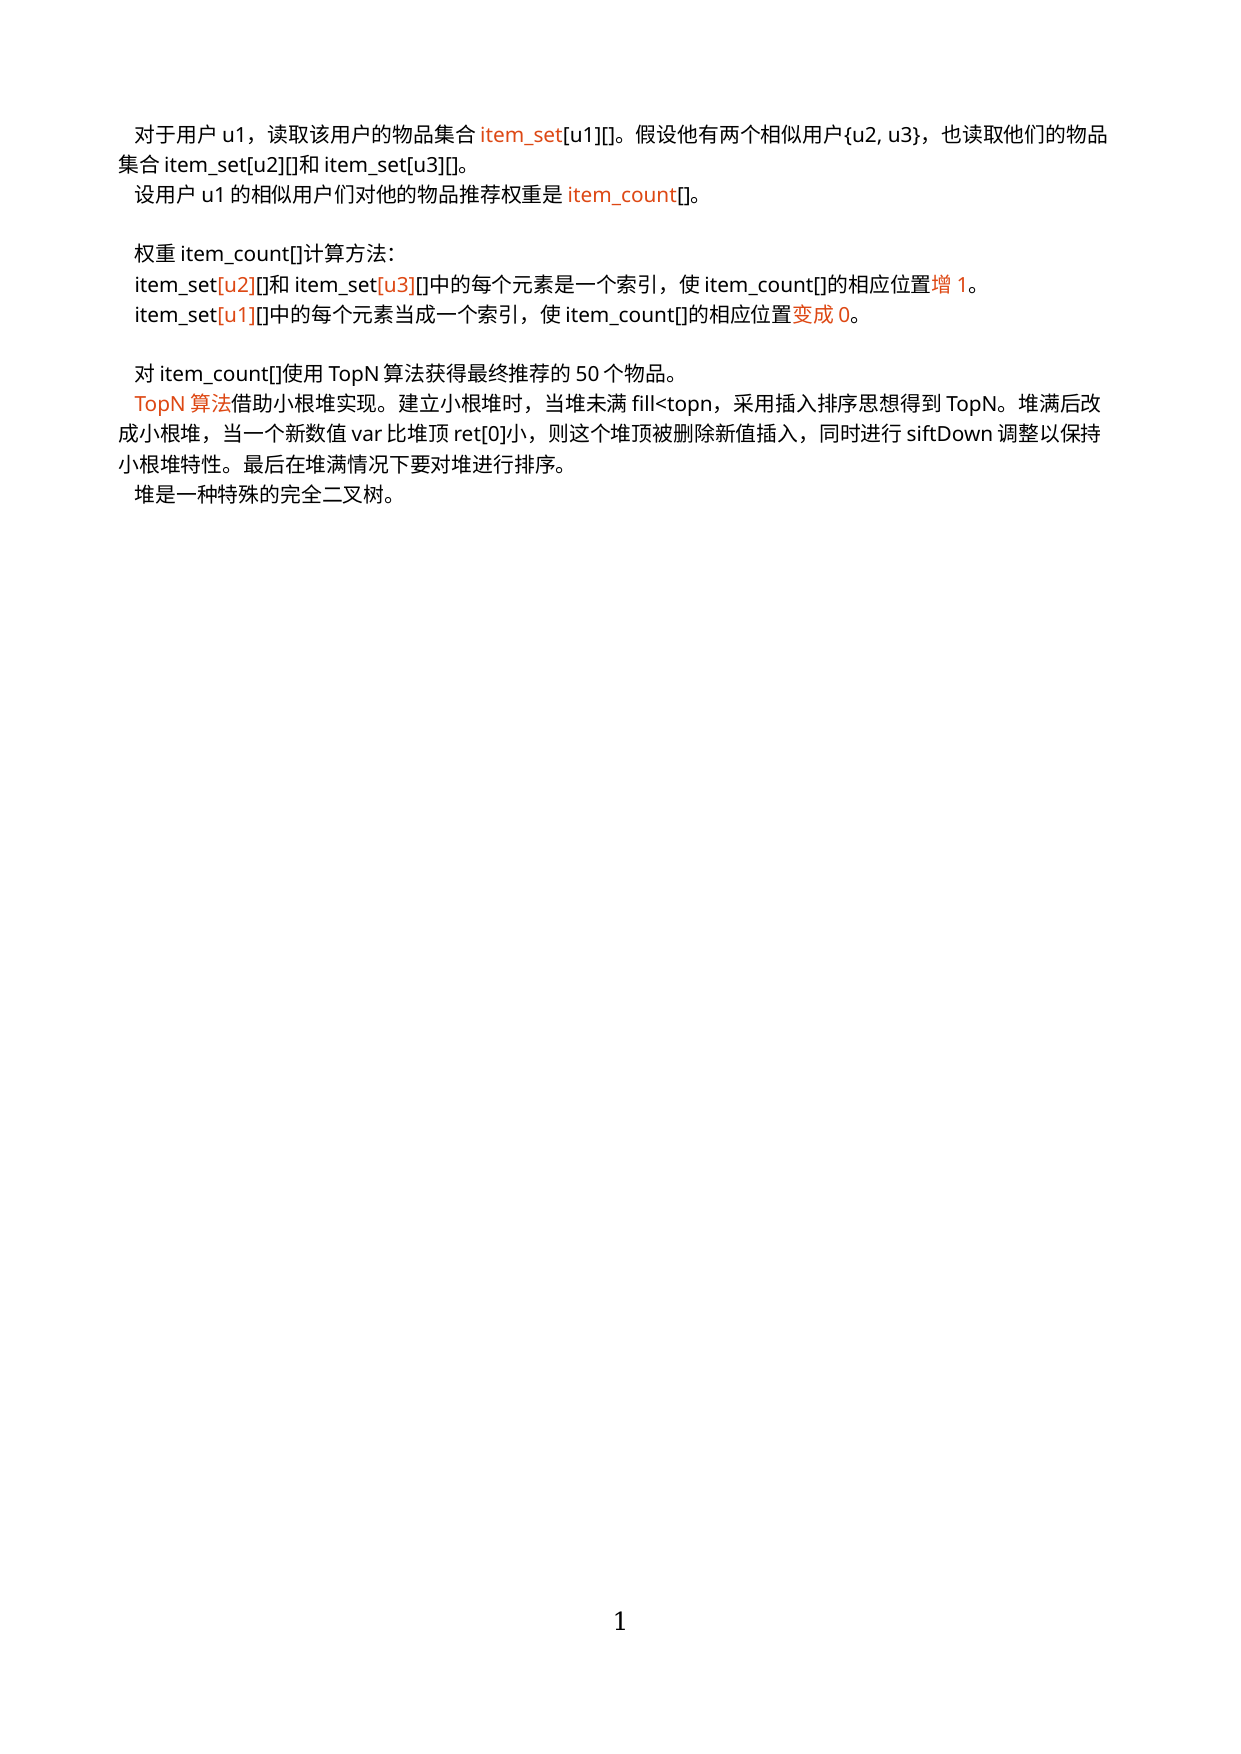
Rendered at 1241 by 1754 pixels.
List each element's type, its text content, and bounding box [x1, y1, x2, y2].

text 对item_count[]使用TopN算法获得最终推荐的50个物品。 [118, 357, 1122, 387]
text TopN算法借助小根堆实现。建立小根堆时，当堆未满fill<topn，采用插入排序思想得到TopN。堆满后改成小根堆，当一个新数值var比堆顶ret[0]小，则这个堆顶被删除新值插入，同时进行siftDown调整以保持小根堆特性。最后在堆满情况下要对堆进行排序。 [118, 387, 1122, 478]
text item_set[u1][]中的每个元素当成一个索引，使item_count[]的相应位置变成0。 [118, 298, 1122, 328]
text 堆是一种特殊的完全二叉树。 [118, 478, 1122, 508]
text item_set[u2][]和item_set[u3][]中的每个元素是一个索引，使item_count[]的相应位置增1。 [118, 268, 1122, 298]
text 对于用户u1，读取该用户的物品集合item_set[u1][]。假设他有两个相似用户{u2, u3}，也读取他们的物品集合item_set[u2][]和item_set[u3][]。 [118, 118, 1122, 179]
text 权重item_count[]计算方法： [118, 237, 1122, 268]
text 设用户u1的相似用户们对他的物品推荐权重是item_count[]。 [118, 179, 1122, 209]
